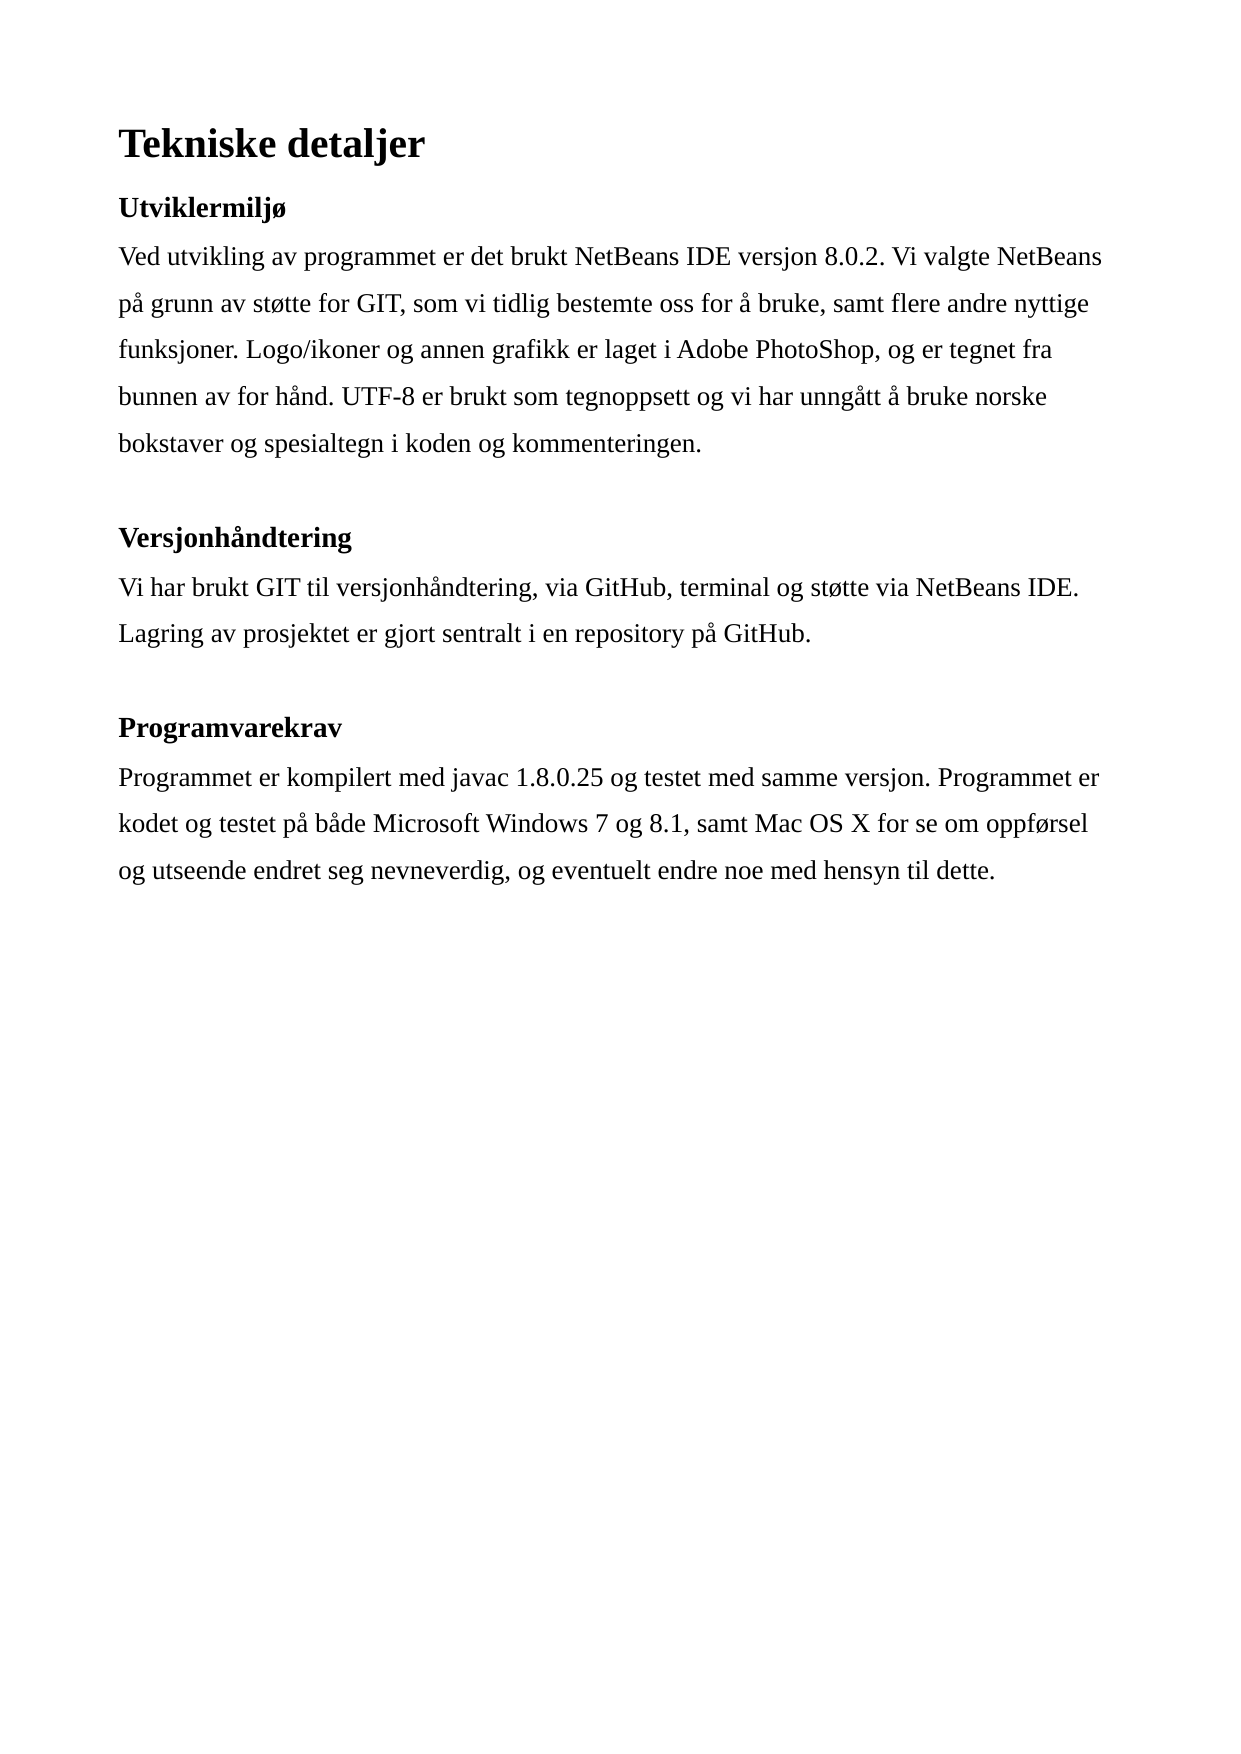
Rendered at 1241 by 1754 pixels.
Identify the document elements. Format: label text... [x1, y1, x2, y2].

text Programvarekrav [118, 711, 1122, 744]
text Programmet er kompilert med javac 1.8.0.25 og testet med samme versjon. Programmet er kodet og testet på både Microsoft Windows 7 og 8.1, samt Mac OS X for se om oppførsel og utseende endret seg nevneverdig, og eventuelt endre noe med hensyn til dette. [118, 761, 1122, 885]
text Tekniske detaljer [118, 118, 1122, 166]
text Versjonhåndtering [118, 520, 1122, 554]
text Utviklermiljø [118, 190, 1122, 223]
text Ved utvikling av programmet er det brukt NetBeans IDE versjon 8.0.2. Vi valgte NetBeans på grunn av støtte for GIT, som vi tidlig bestemte oss for å bruke, samt flere andre nyttige funksjoner. Logo/ikoner og annen grafikk er laget i Adobe PhotoShop, og er tegnet fra bunnen av for hånd. UTF-8 er brukt som tegnoppsett og vi har unngått å bruke norske bokstaver og spesialtegn i koden og kommenteringen. [118, 240, 1122, 458]
text Vi har brukt GIT til versjonhåndtering, via GitHub, terminal og støtte via NetBeans IDE. Lagring av prosjektet er gjort sentralt i en repository på GitHub. [118, 571, 1122, 648]
